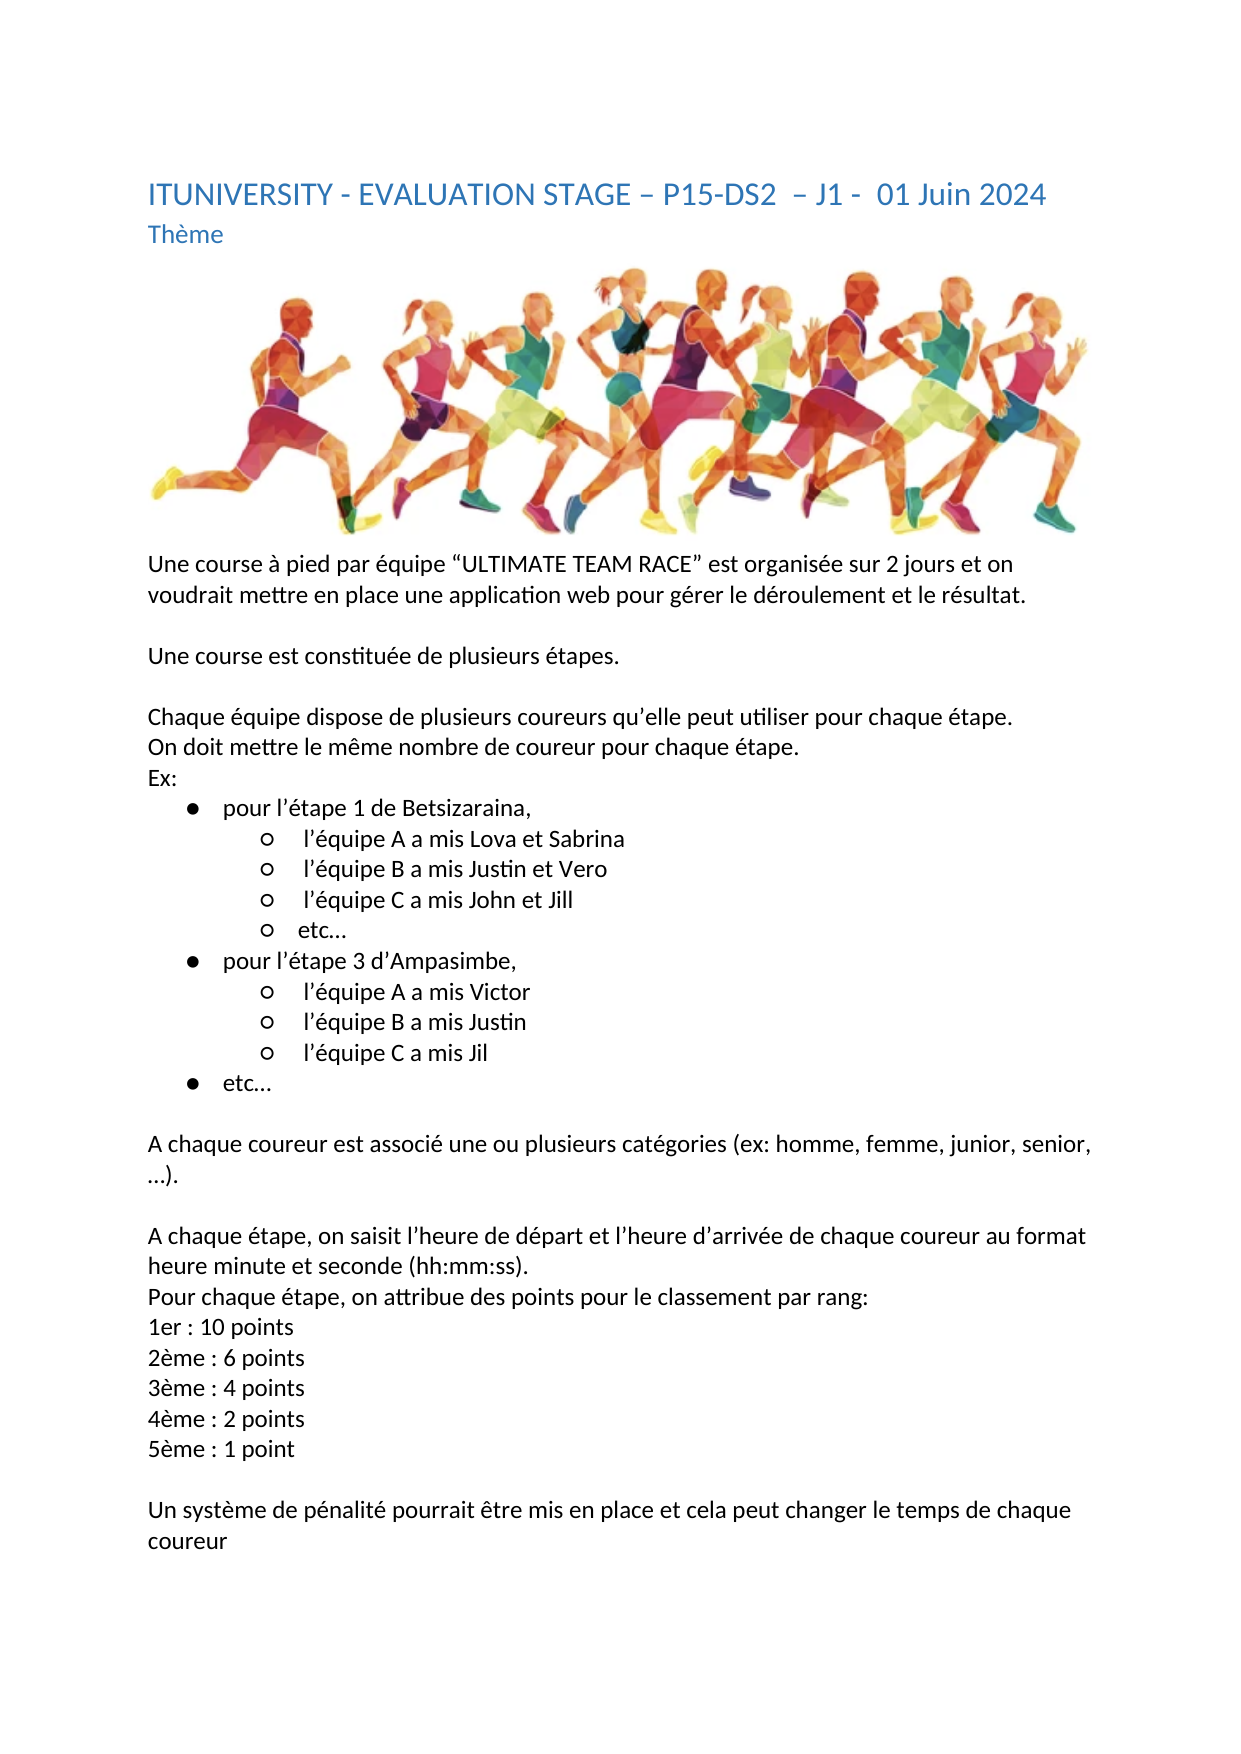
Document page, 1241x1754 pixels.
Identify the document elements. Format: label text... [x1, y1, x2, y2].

list l’équipe B a mis Justin et Vero [260, 854, 1093, 884]
text Pour chaque étape, on attribue des points pour le classement par rang: [148, 1281, 1093, 1311]
list pour l’étape 3 d’Ampasimbe, [185, 945, 1093, 976]
list pour l’étape 1 de Betsizaraina, [185, 793, 1093, 823]
text 4ème : 2 points [148, 1403, 1093, 1433]
text 5ème : 1 point [148, 1433, 1093, 1464]
text Thème [148, 217, 1093, 250]
list l’équipe A a mis Lova et Sabrina [260, 823, 1093, 854]
text On doit mettre le même nombre de coureur pour chaque étape. [148, 732, 1093, 762]
text Une course à pied par équipe “ULTIMATE TEAM RACE” est organisée sur 2 jours et on voudrait mettre en place une application web pour gérer le déroulement et le résultat. [148, 549, 1093, 609]
text A chaque étape, on saisit l’heure de départ et l’heure d’arrivée de chaque coureur au format heure minute et seconde (hh:mm:ss). [148, 1220, 1093, 1281]
text 3ème : 4 points [148, 1372, 1093, 1403]
list l’équipe A a mis Victor [260, 976, 1093, 1006]
list etc… [260, 915, 1093, 945]
text Chaque équipe dispose de plusieurs coureurs qu’elle peut utiliser pour chaque étape. [148, 701, 1093, 732]
text 2ème : 6 points [148, 1342, 1093, 1372]
list etc… [185, 1067, 1093, 1098]
list l’équipe C a mis John et Jill [260, 884, 1093, 915]
picture [147, 250, 1093, 549]
list l’équipe C a mis Jil [260, 1037, 1093, 1067]
text ITUNIVERSITY - EVALUATION STAGE – P15-DS2 – J1 - 01 Juin 2024 [148, 173, 1093, 213]
text Ex: [148, 762, 1093, 793]
text Un système de pénalité pourrait être mis en place et cela peut changer le temps de chaque coureur [148, 1464, 1093, 1556]
text A chaque coureur est associé une ou plusieurs catégories (ex: homme, femme, junior, senior, …). [148, 1128, 1093, 1189]
text 1er : 10 points [148, 1311, 1093, 1342]
text Une course est constituée de plusieurs étapes. [148, 640, 1093, 671]
list l’équipe B a mis Justin [260, 1006, 1093, 1037]
